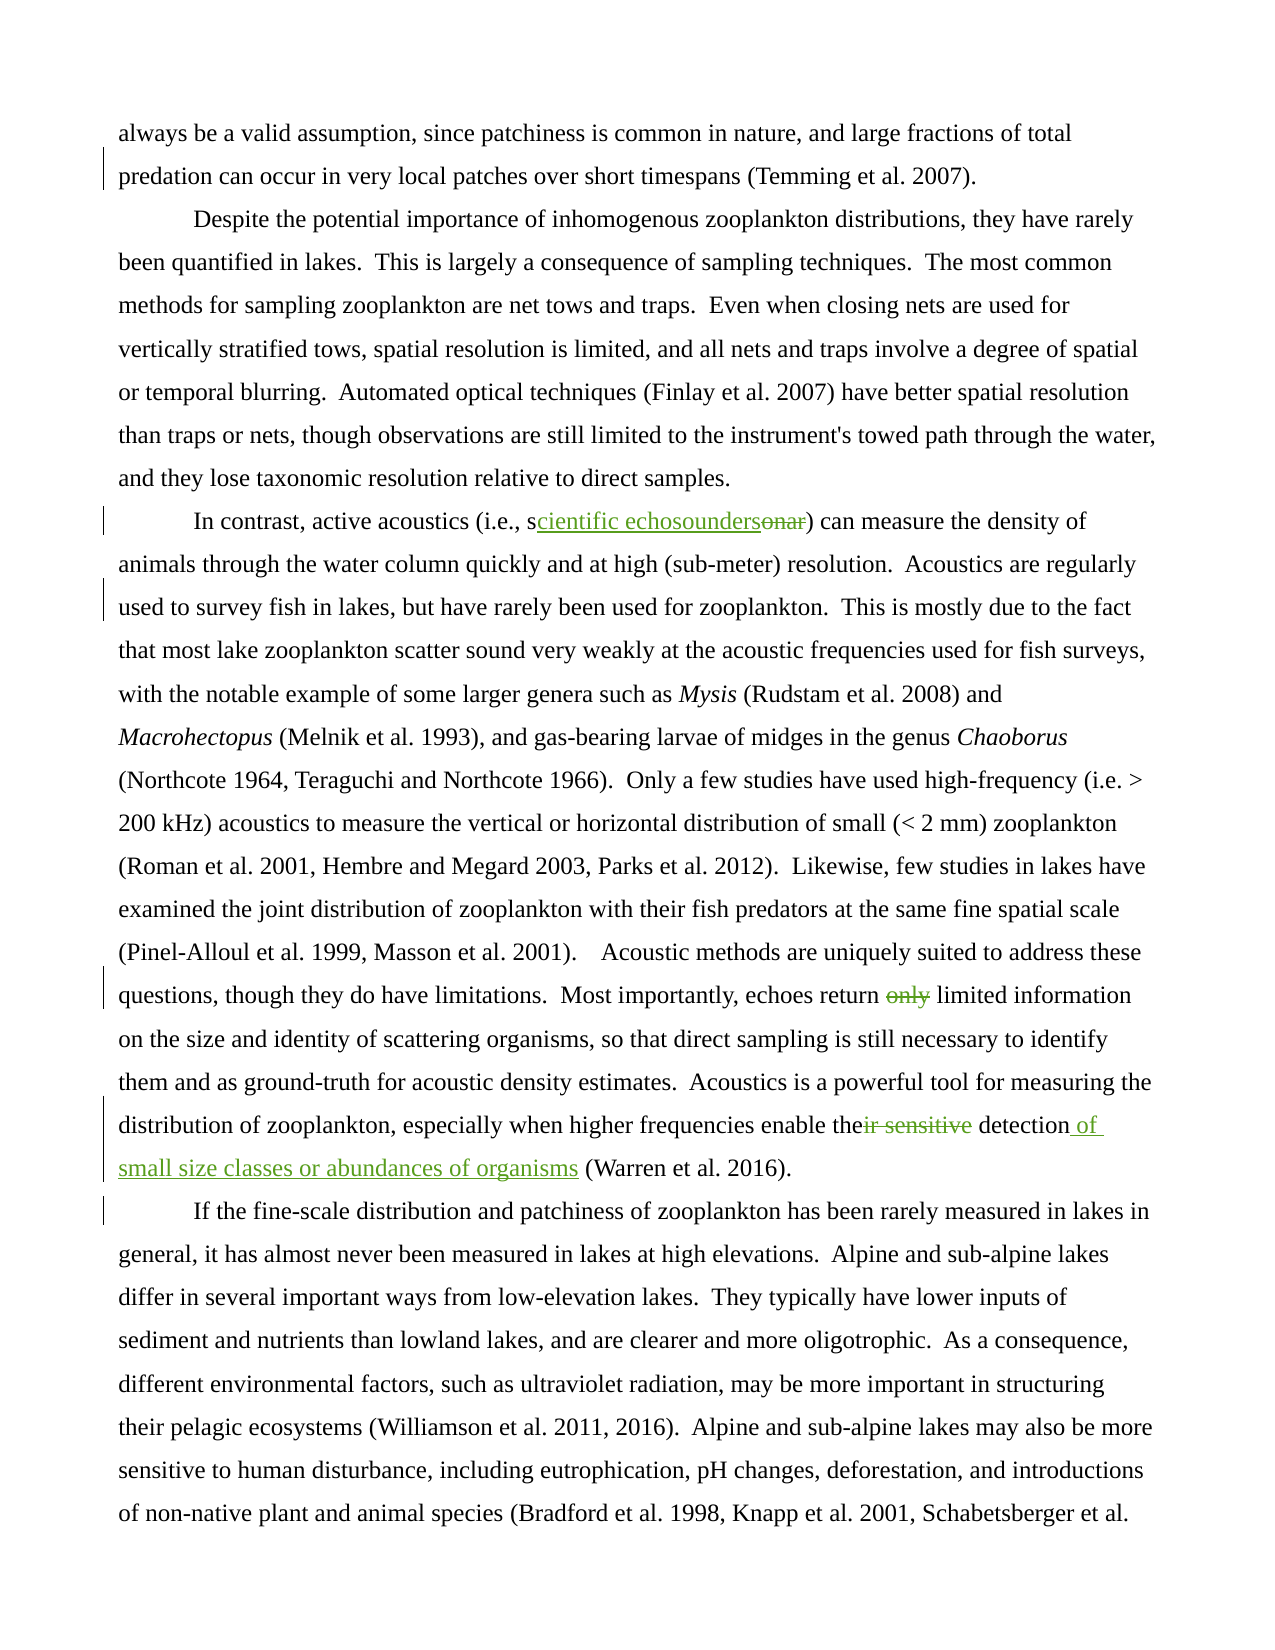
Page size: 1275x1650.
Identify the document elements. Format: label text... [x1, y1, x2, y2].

text If the fine-scale distribution and patchiness of zooplankton has been rarely measured in lakes in general, it has almost never been measured in lakes at high elevations. Alpine and sub-alpine lakes differ in several important ways from low-elevation lakes. They typically have lower inputs of sediment and nutrients than lowland lakes, and are clearer and more oligotrophic. As a consequence, different environmental factors, such as ultraviolet radiation, may be more important in structuring their pelagic ecosystems (Williamson et al. 2011, 2016)⁠. Alpine and sub-alpine lakes may also be more sensitive to human disturbance, including eutrophication, pH changes, deforestation, and introductions of non-native plant and animal species (Bradford et al. 1998, Knapp et al. 2001, Schabetsberger et al. [118, 1196, 1157, 1527]
text always be a valid assumption, since patchiness is common in nature, and large fractions of total predation can occur in very local patches over short timespans (Temming et al. 2007)⁠. [118, 118, 1157, 190]
text Despite the potential importance of inhomogenous zooplankton distributions, they have rarely been quantified in lakes. This is largely a consequence of sampling techniques. The most common methods for sampling zooplankton are net tows and traps. Even when closing nets are used for vertically stratified tows, spatial resolution is limited, and all nets and traps involve a degree of spatial or temporal blurring. Automated optical techniques (Finlay et al. 2007)⁠ have better spatial resolution than traps or nets, though observations are still limited to the instrument's towed path through the water, and they lose taxonomic resolution relative to direct samples. [118, 204, 1157, 492]
text In contrast, active acoustics (i.e., scientific echosounders) can measure the density of animals through the water column quickly and at high (sub-meter) resolution. Acoustics are regularly used to survey fish in lakes, but have rarely been used for zooplankton. This is mostly due to the fact that most lake zooplankton scatter sound very weakly at the acoustic frequencies used for fish surveys, with the notable example of some larger genera such as Mysis (Rudstam et al. 2008)⁠ and Macrohectopus (Melnik et al. 1993)⁠, and gas-bearing larvae of midges in the genus Chaoborus (Northcote 1964, Teraguchi and Northcote 1966)⁠. Only a few studies have used high-frequency (i.e. > 200 kHz) acoustics to measure the vertical or horizontal distribution of small (< 2 mm) zooplankton (Roman et al. 2001, Hembre and Megard 2003, Parks et al. 2012)⁠. Likewise, few studies in lakes have examined the joint distribution of zooplankton with their fish predators at the same fine spatial scale (Pinel-Alloul et al. 1999, Masson et al. 2001)⁠. Acoustic methods are uniquely suited to address these questions, though they do have limitations. Most importantly, echoes return limited information on the size and identity of scattering organisms, so that direct sampling is still necessary to identify them and as ground-truth for acoustic density estimates. Acoustics is a powerful tool for measuring the distribution of zooplankton, especially when higher frequencies enable the detection of small size classes or abundances of organisms (Warren et al. 2016)⁠. [118, 506, 1157, 1182]
